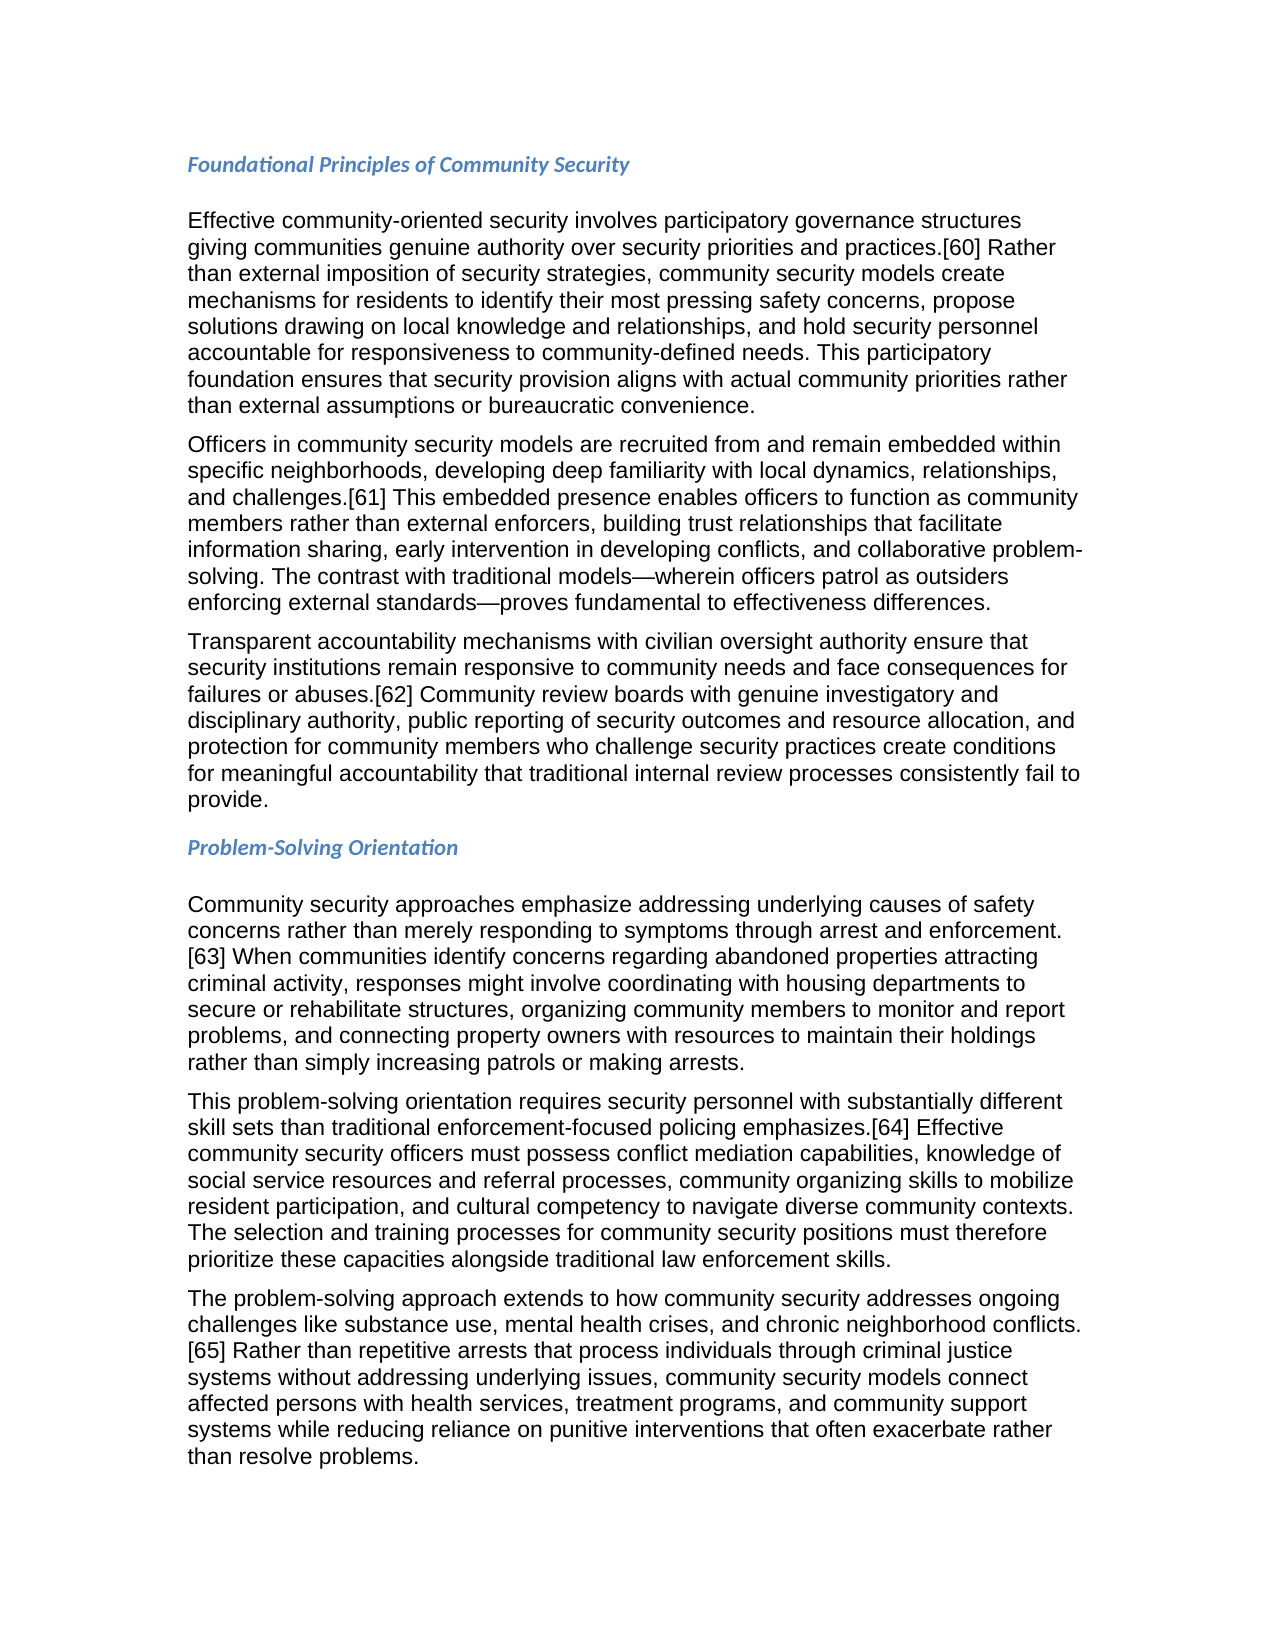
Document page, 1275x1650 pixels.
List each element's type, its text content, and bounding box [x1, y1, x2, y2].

text Transparent accountability mechanisms with civilian oversight authority ensure that security institutions remain responsive to community needs and face consequences for failures or abuses.[62] Community review boards with genuine investigatory and disciplinary authority, public reporting of security outcomes and resource allocation, and protection for community members who challenge security practices create conditions for meaningful accountability that traditional internal review processes consistently fail to provide. [187, 628, 1087, 812]
text This problem-solving orientation requires security personnel with substantially different skill sets than traditional enforcement-focused policing emphasizes.[64] Effective community security officers must possess conflict mediation capabilities, knowledge of social service resources and referral processes, community organizing skills to mobilize resident participation, and cultural competency to navigate diverse community contexts. The selection and training processes for community security positions must therefore prioritize these capacities alongside traditional law enforcement skills. [187, 1088, 1087, 1272]
text The problem-solving approach extends to how community security addresses ongoing challenges like substance use, mental health crises, and chronic neighborhood conflicts.[65] Rather than repetitive arrests that process individuals through criminal justice systems without addressing underlying issues, community security models connect affected persons with health services, treatment programs, and community support systems while reducing reliance on punitive interventions that often exacerbate rather than resolve problems. [187, 1284, 1087, 1469]
subtitle Foundational Principles of Community Security [187, 150, 1087, 178]
subtitle Problem-Solving Orientation [187, 833, 1087, 861]
text Community security approaches emphasize addressing underlying causes of safety concerns rather than merely responding to symptoms through arrest and enforcement.[63] When communities identify concerns regarding abandoned properties attracting criminal activity, responses might involve coordinating with housing departments to secure or rehabilitate structures, organizing community members to monitor and report problems, and connecting property owners with resources to maintain their holdings rather than simply increasing patrols or making arrests. [187, 891, 1087, 1075]
text Effective community-oriented security involves participatory governance structures giving communities genuine authority over security priorities and practices.[60] Rather than external imposition of security strategies, community security models create mechanisms for residents to identify their most pressing safety concerns, propose solutions drawing on local knowledge and relationships, and hold security personnel accountable for responsiveness to community-defined needs. This participatory foundation ensures that security provision aligns with actual community priorities rather than external assumptions or bureaucratic convenience. [187, 207, 1087, 418]
text Officers in community security models are recruited from and remain embedded within specific neighborhoods, developing deep familiarity with local dynamics, relationships, and challenges.[61] This embedded presence enables officers to function as community members rather than external enforcers, building trust relationships that facilitate information sharing, early intervention in developing conflicts, and collaborative problem-solving. The contrast with traditional models—wherein officers patrol as outsiders enforcing external standards—proves fundamental to effectiveness differences. [187, 431, 1087, 615]
